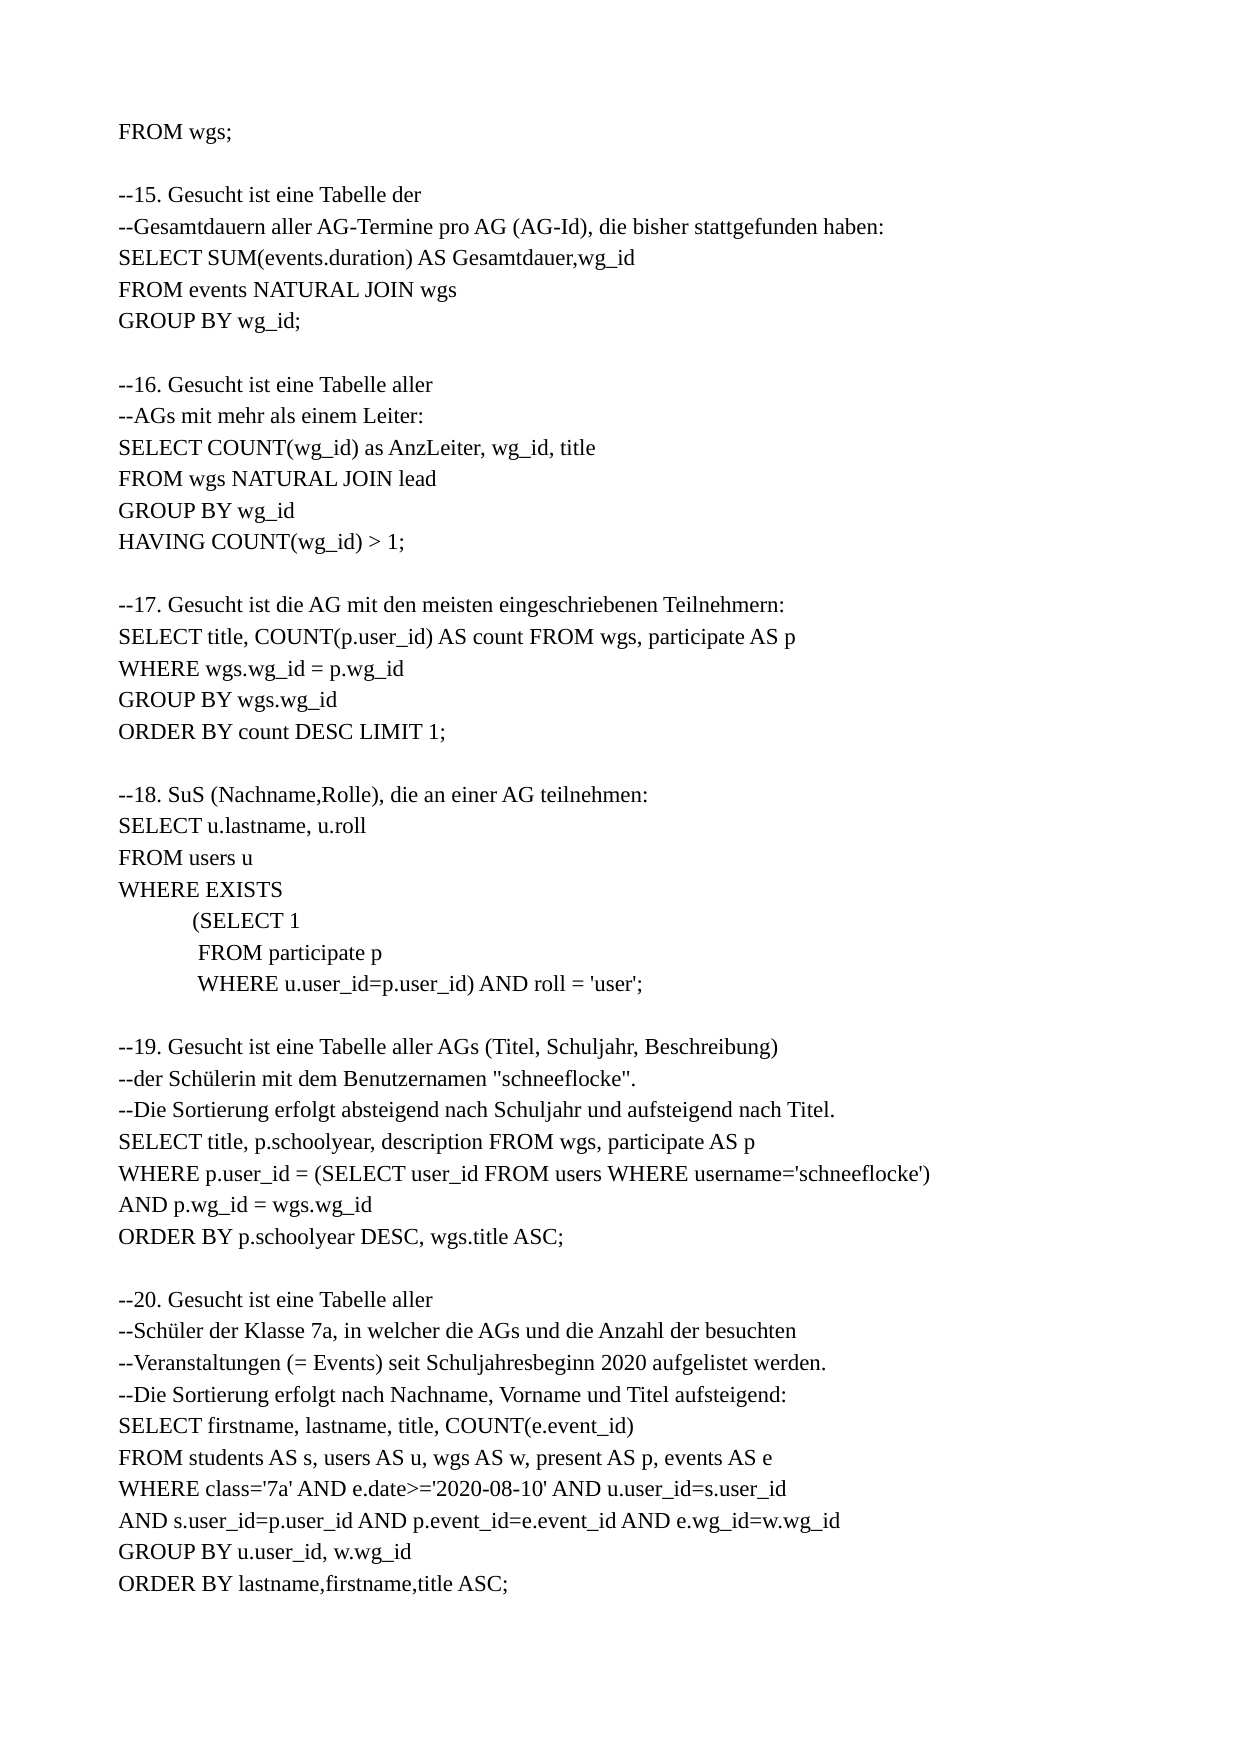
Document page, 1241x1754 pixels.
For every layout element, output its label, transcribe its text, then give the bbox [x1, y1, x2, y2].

text FROM events NATURAL JOIN wgs [118, 276, 1122, 302]
text --20. Gesucht ist eine Tabelle aller [118, 1286, 1122, 1312]
text GROUP BY wgs.wg_id [118, 686, 1122, 713]
text --18. SuS (Nachname,Rolle), die an einer AG teilnehmen: [118, 781, 1122, 807]
text FROM wgs NATURAL JOIN lead [118, 465, 1122, 492]
text WHERE class='7a' AND e.date>='2020-08-10' AND u.user_id=s.user_id [118, 1475, 1122, 1502]
text SELECT SUM(events.duration) AS Gesamtdauer,wg_id [118, 244, 1122, 271]
text FROM wgs; [118, 118, 1122, 144]
text SELECT u.lastname, u.roll [118, 812, 1122, 839]
text WHERE u.user_id=p.user_id) AND roll = 'user'; [118, 970, 1122, 997]
text --19. Gesucht ist eine Tabelle aller AGs (Titel, Schuljahr, Beschreibung) [118, 1033, 1122, 1060]
text WHERE EXISTS [118, 876, 1122, 902]
text --Die Sortierung erfolgt absteigend nach Schuljahr und aufsteigend nach Titel. [118, 1097, 1122, 1123]
text --Gesamtdauern aller AG-Termine pro AG (AG-Id), die bisher stattgefunden haben: [118, 213, 1122, 239]
text SELECT title, COUNT(p.user_id) AS count FROM wgs, participate AS p [118, 623, 1122, 649]
text --Schüler der Klasse 7a, in welcher die AGs und die Anzahl der besuchten [118, 1317, 1122, 1344]
text GROUP BY u.user_id, w.wg_id [118, 1538, 1122, 1565]
text (SELECT 1 [118, 907, 1122, 933]
text FROM students AS s, users AS u, wgs AS w, present AS p, events AS e [118, 1444, 1122, 1470]
text GROUP BY wg_id [118, 497, 1122, 523]
text GROUP BY wg_id; [118, 307, 1122, 334]
text --AGs mit mehr als einem Leiter: [118, 402, 1122, 428]
text WHERE p.user_id = (SELECT user_id FROM users WHERE username='schneeflocke') [118, 1160, 1122, 1186]
text --16. Gesucht ist eine Tabelle aller [118, 371, 1122, 397]
text ORDER BY count DESC LIMIT 1; [118, 718, 1122, 744]
text --17. Gesucht ist die AG mit den meisten eingeschriebenen Teilnehmern: [118, 592, 1122, 618]
text AND s.user_id=p.user_id AND p.event_id=e.event_id AND e.wg_id=w.wg_id [118, 1507, 1122, 1533]
text ORDER BY p.schoolyear DESC, wgs.title ASC; [118, 1223, 1122, 1249]
text WHERE wgs.wg_id = p.wg_id [118, 655, 1122, 681]
text --der Schülerin mit dem Benutzernamen "schneeflocke". [118, 1065, 1122, 1091]
text FROM users u [118, 844, 1122, 870]
text SELECT firstname, lastname, title, COUNT(e.event_id) [118, 1412, 1122, 1438]
text FROM participate p [118, 939, 1122, 965]
text --15. Gesucht ist eine Tabelle der [118, 181, 1122, 208]
text HAVING COUNT(wg_id) > 1; [118, 528, 1122, 555]
text --Die Sortierung erfolgt nach Nachname, Vorname und Titel aufsteigend: [118, 1381, 1122, 1407]
text SELECT title, p.schoolyear, description FROM wgs, participate AS p [118, 1128, 1122, 1154]
text ORDER BY lastname,firstname,title ASC; [118, 1570, 1122, 1596]
text SELECT COUNT(wg_id) as AnzLeiter, wg_id, title [118, 434, 1122, 460]
text --Veranstaltungen (= Events) seit Schuljahresbeginn 2020 aufgelistet werden. [118, 1349, 1122, 1375]
text AND p.wg_id = wgs.wg_id [118, 1191, 1122, 1218]
